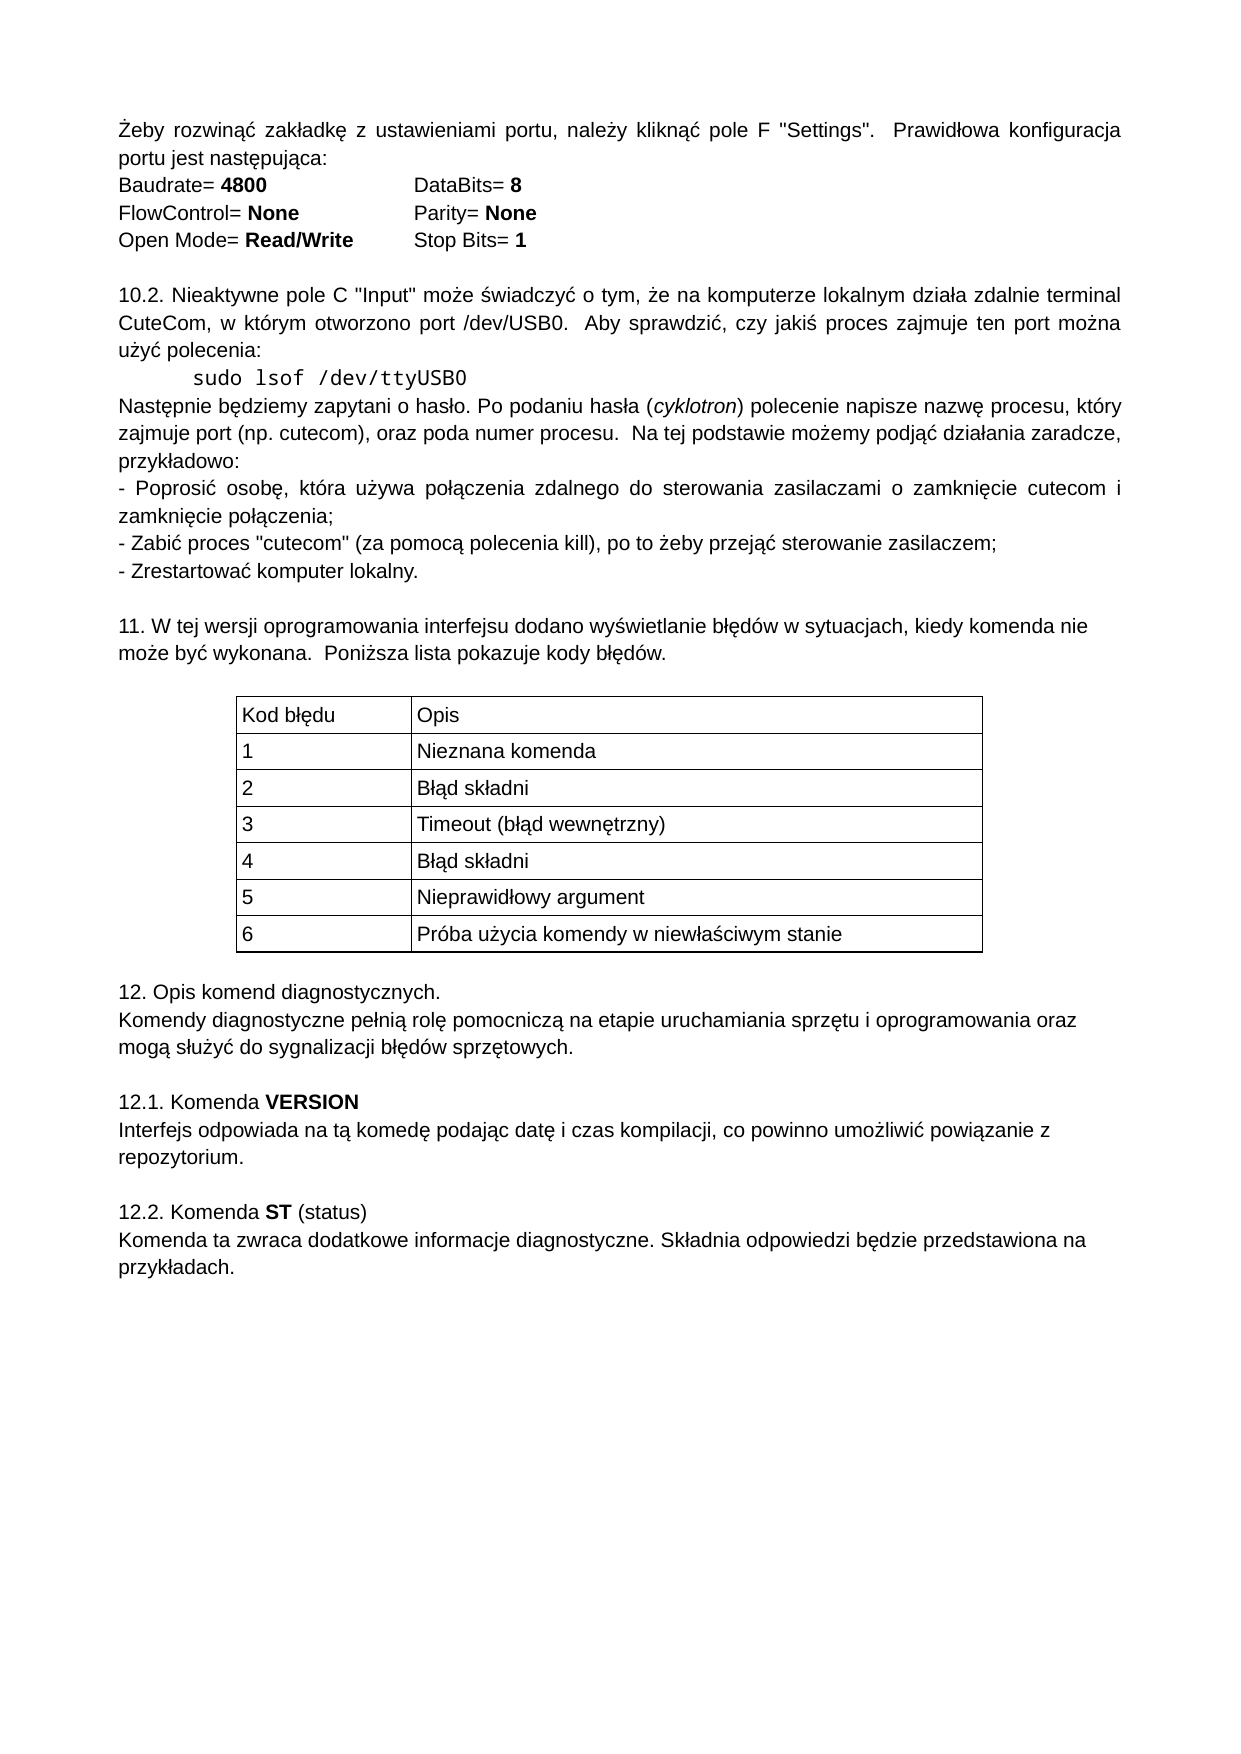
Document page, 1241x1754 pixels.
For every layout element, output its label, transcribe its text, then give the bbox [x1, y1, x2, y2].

text Open Mode= Read/Write Stop Bits= 1 [118, 228, 1122, 252]
text 12. Opis komend diagnostycznych. [118, 980, 1122, 1004]
text Żeby rozwinąć zakładkę z ustawieniami portu, należy kliknąć pole F "Settings". Prawidłowa konfiguracja portu jest następująca: [118, 118, 1122, 169]
table_cell Błąd składni [412, 770, 982, 806]
text - Zrestartować komputer lokalny. [118, 559, 1122, 583]
text 11. W tej wersji oprogramowania interfejsu dodano wyświetlanie błędów w sytuacjach, kiedy komenda nie może być wykonana. Poniższa lista pokazuje kody błędów. [118, 614, 1122, 665]
text Baudrate= 4800 DataBits= 8 [118, 173, 1122, 197]
text - Zabić proces "cutecom" (za pomocą polecenia kill), po to żeby przejąć sterowanie zasilaczem; [118, 531, 1122, 555]
table_cell Błąd składni [412, 843, 982, 878]
text sudo lsof /dev/ttyUSB0 [192, 366, 1122, 390]
text 10.2. Nieaktywne pole C "Input" może świadczyć o tym, że na komputerze lokalnym działa zdalnie terminal CuteCom, w którym otworzono port /dev/USB0. Aby sprawdzić, czy jakiś proces zajmuje ten port można użyć polecenia: [118, 283, 1122, 362]
text FlowControl= None Parity= None [118, 201, 1122, 224]
text 12.1. Komenda VERSION [118, 1090, 1122, 1114]
table_cell 6 [237, 916, 411, 951]
text Komendy diagnostyczne pełnią rolę pomocniczą na etapie uruchamiania sprzętu i oprogramowania oraz mogą służyć do sygnalizacji błędów sprzętowych. [118, 1007, 1122, 1059]
table_cell 5 [237, 880, 411, 915]
table_cell 2 [237, 770, 411, 806]
table_cell 4 [237, 843, 411, 878]
text Następnie będziemy zapytani o hasło. Po podaniu hasła (cyklotron) polecenie napisze nazwę procesu, który zajmuje port (np. cutecom), oraz poda numer procesu. Na tej podstawie możemy podjąć działania zaradcze, przykładowo: [118, 394, 1122, 473]
table_cell Próba użycia komendy w niewłaściwym stanie [412, 916, 982, 951]
text - Poprosić osobę, która używa połączenia zdalnego do sterowania zasilaczami o zamknięcie cutecom i zamknięcie połączenia; [118, 476, 1122, 528]
table_cell 3 [237, 807, 411, 842]
text Komenda ta zwraca dodatkowe informacje diagnostyczne. Składnia odpowiedzi będzie przedstawiona na przykładach. [118, 1227, 1122, 1279]
table_cell Nieznana komenda [412, 734, 982, 769]
table_cell Timeout (błąd wewnętrzny) [412, 807, 982, 842]
text Interfejs odpowiada na tą komedę podając datę i czas kompilacji, co powinno umożliwić powiązanie z repozytorium. [118, 1117, 1122, 1169]
text 12.2. Komenda ST (status) [118, 1200, 1122, 1224]
table_header Kod błędu [237, 697, 411, 733]
table_cell 1 [237, 734, 411, 769]
table_header Opis [412, 697, 982, 733]
table_cell Nieprawidłowy argument [412, 880, 982, 915]
